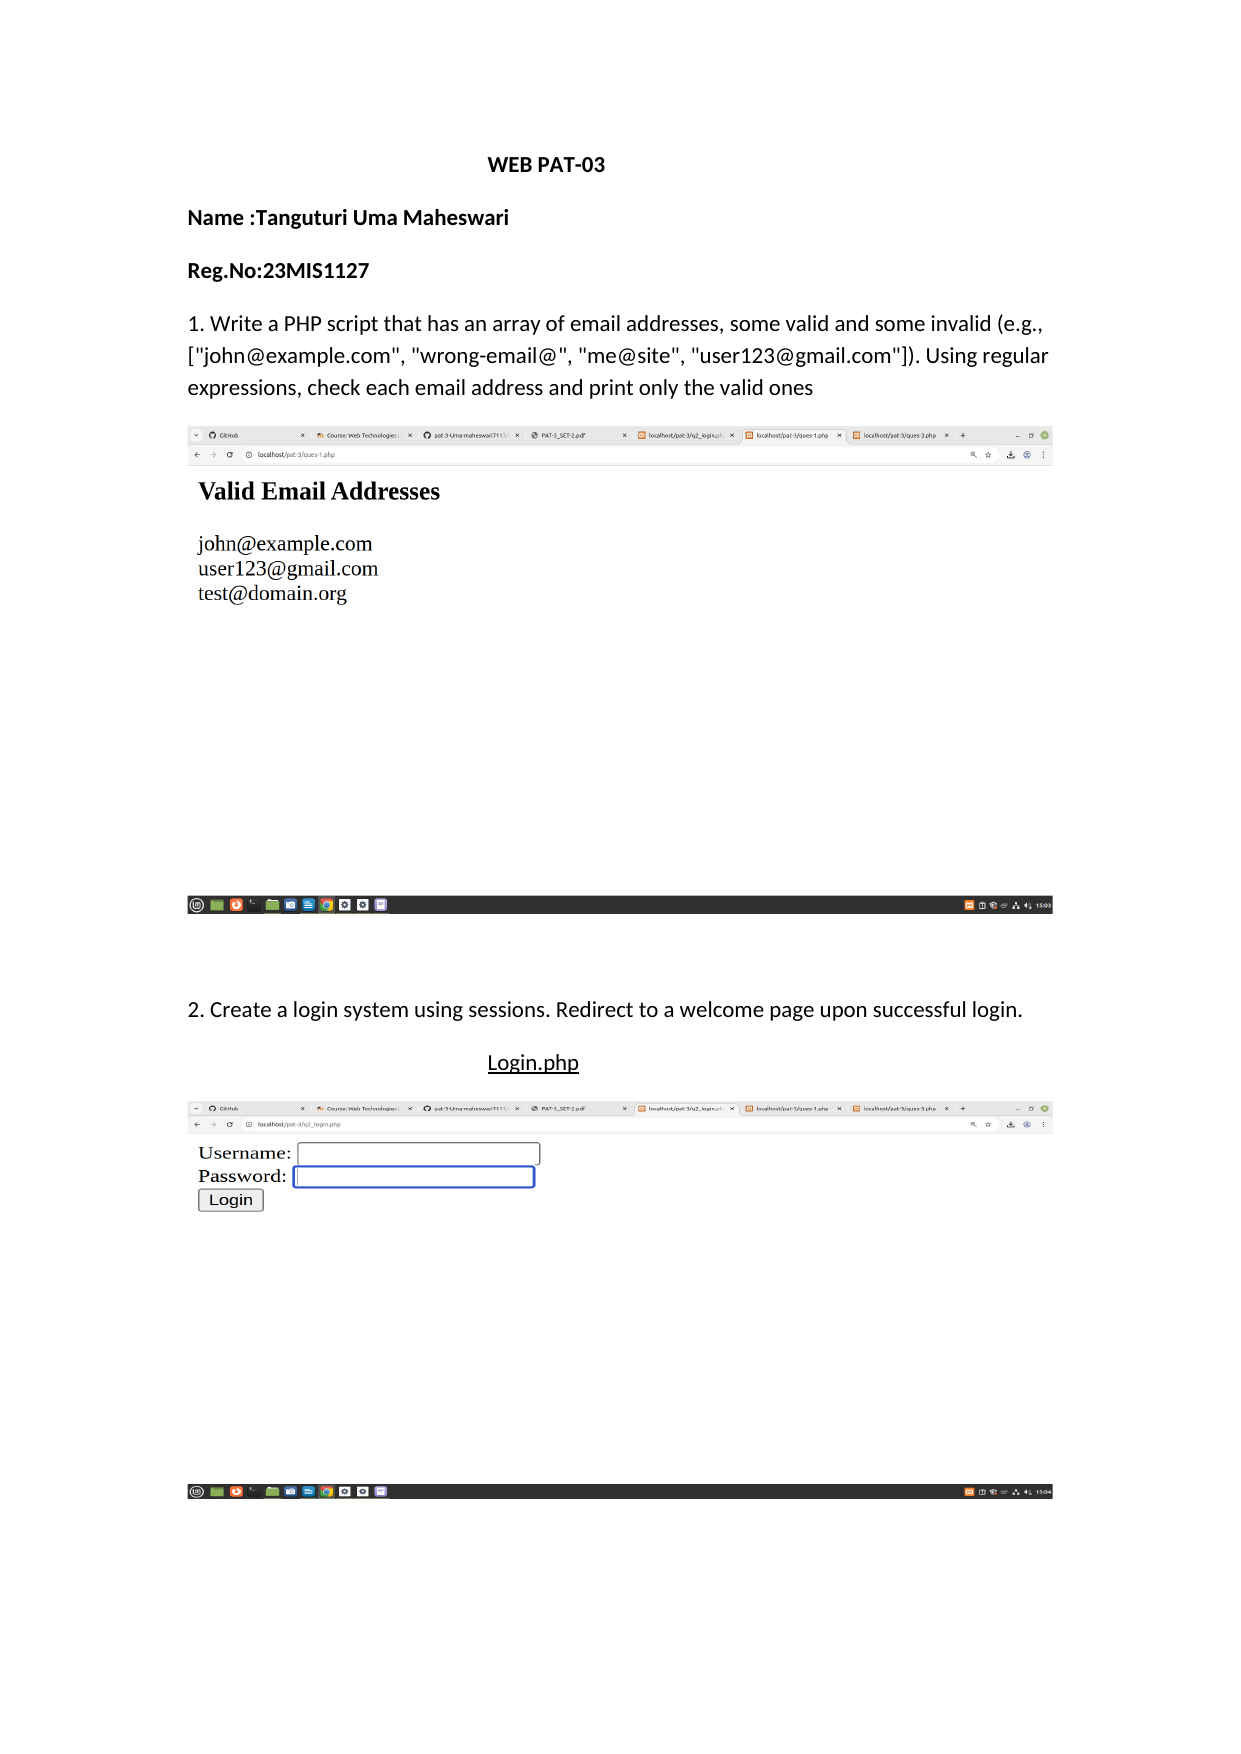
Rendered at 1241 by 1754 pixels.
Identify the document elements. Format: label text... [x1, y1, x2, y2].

text Login.php [187, 1048, 1053, 1076]
text 2. Create a login system using sessions. Redirect to a welcome page upon successful login. [187, 995, 1053, 1023]
text 1. Write a PHP script that has an array of email addresses, some valid and some invalid (e.g., ["john@example.com", "wrong-email@", "me@site", "user123@gmail.com"]). Using regular expressions, check each email address and print only the valid ones [187, 309, 1053, 401]
picture [187, 426, 1053, 914]
picture [187, 1101, 1053, 1499]
text Name :Tanguturi Uma Maheswari [187, 203, 1053, 231]
text Reg.No:23MIS1127 [187, 256, 1053, 284]
text WEB PAT-03 [187, 150, 1053, 178]
